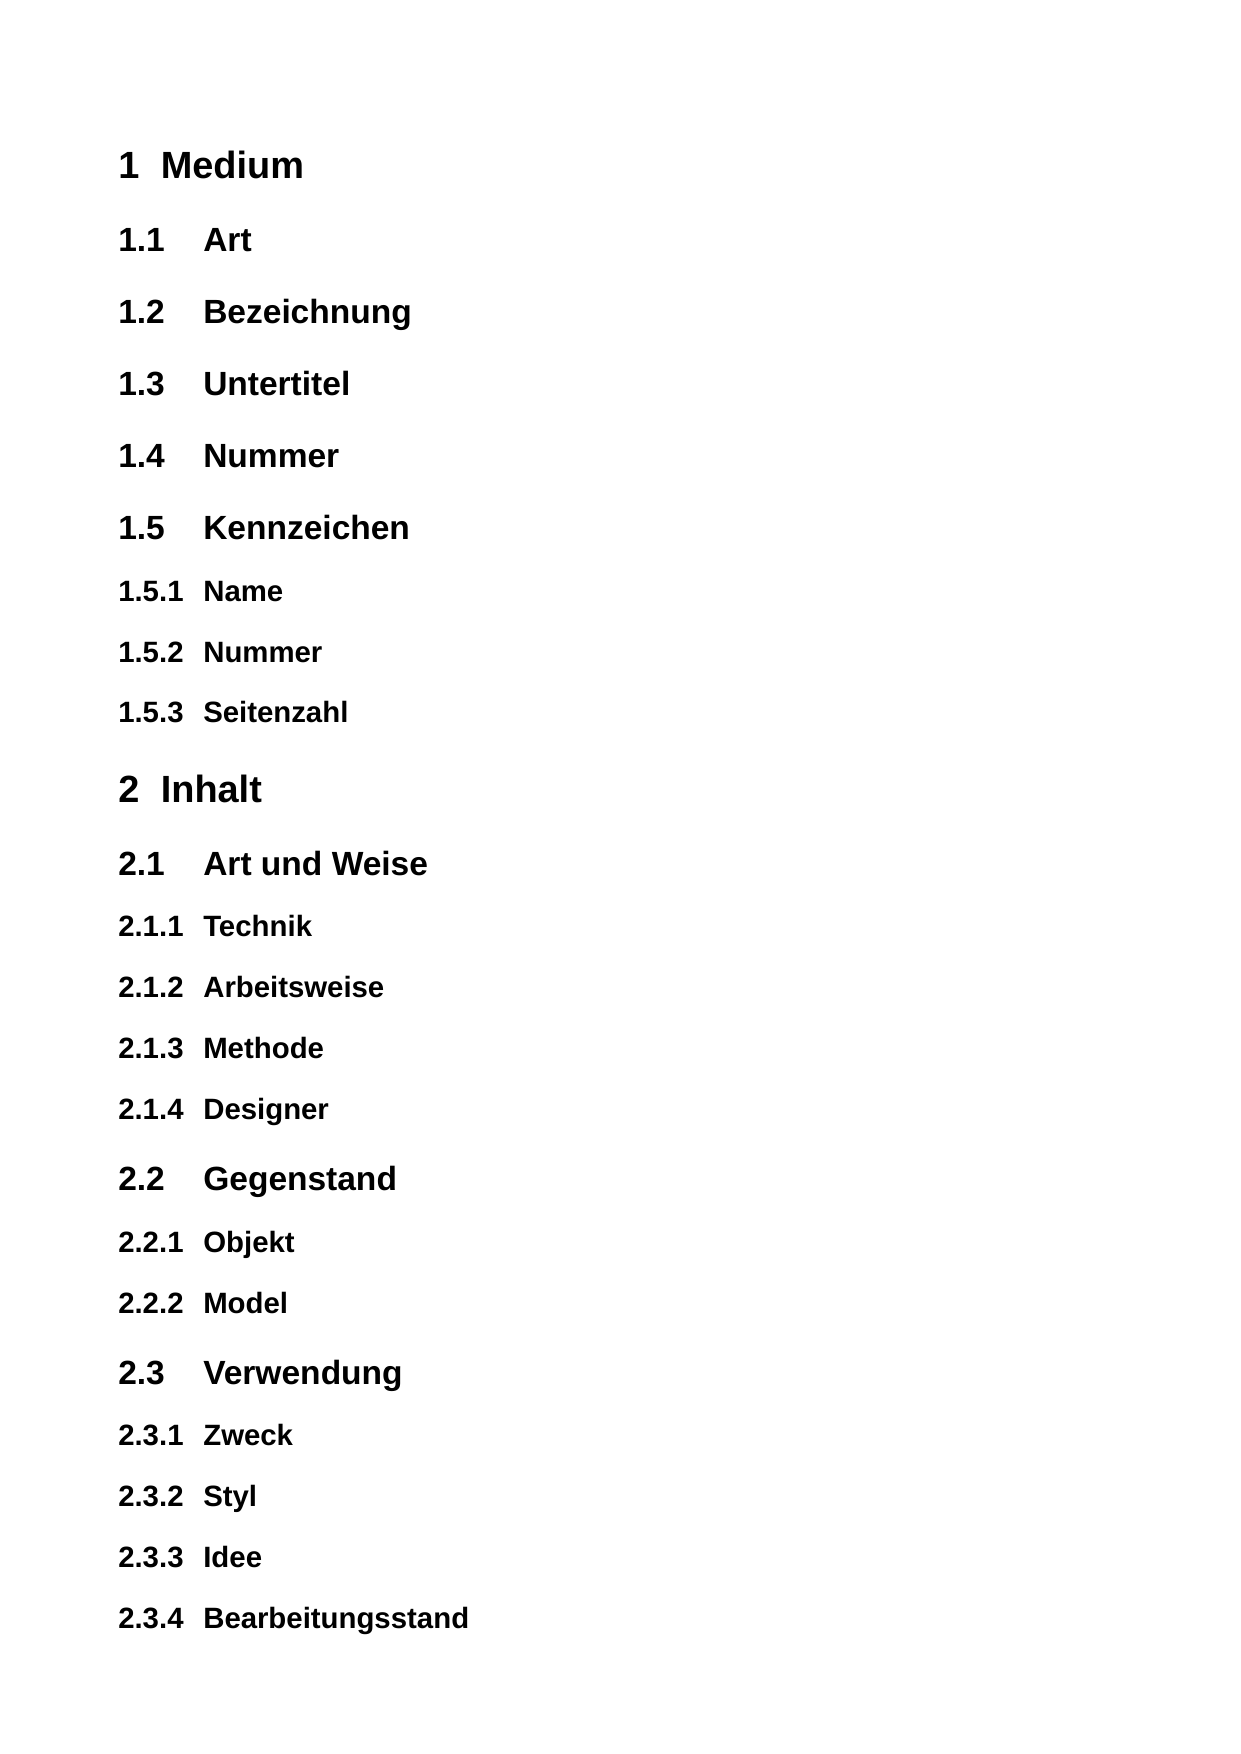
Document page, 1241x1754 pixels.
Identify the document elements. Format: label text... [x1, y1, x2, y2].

subtitle Medium [118, 143, 1122, 187]
subtitle Nummer [118, 436, 1122, 475]
subtitle Bearbeitungsstand [118, 1601, 1122, 1634]
subtitle Untertitel [118, 364, 1122, 403]
subtitle Methode [118, 1031, 1122, 1065]
subtitle Bezeichnung [118, 292, 1122, 331]
subtitle Art [118, 220, 1122, 259]
subtitle Inhalt [118, 767, 1122, 810]
subtitle Objekt [118, 1225, 1122, 1258]
subtitle Seitenzahl [118, 695, 1122, 729]
subtitle Styl [118, 1479, 1122, 1513]
subtitle Art und Weise [118, 844, 1122, 882]
subtitle Model [118, 1286, 1122, 1319]
subtitle Gegenstand [118, 1159, 1122, 1198]
subtitle Designer [118, 1092, 1122, 1126]
subtitle Technik [118, 909, 1122, 943]
subtitle Verwendung [118, 1353, 1122, 1391]
subtitle Arbeitsweise [118, 970, 1122, 1004]
subtitle Nummer [118, 634, 1122, 668]
subtitle Idee [118, 1540, 1122, 1574]
subtitle Kennzeichen [118, 508, 1122, 547]
subtitle Name [118, 574, 1122, 607]
subtitle Zweck [118, 1418, 1122, 1452]
